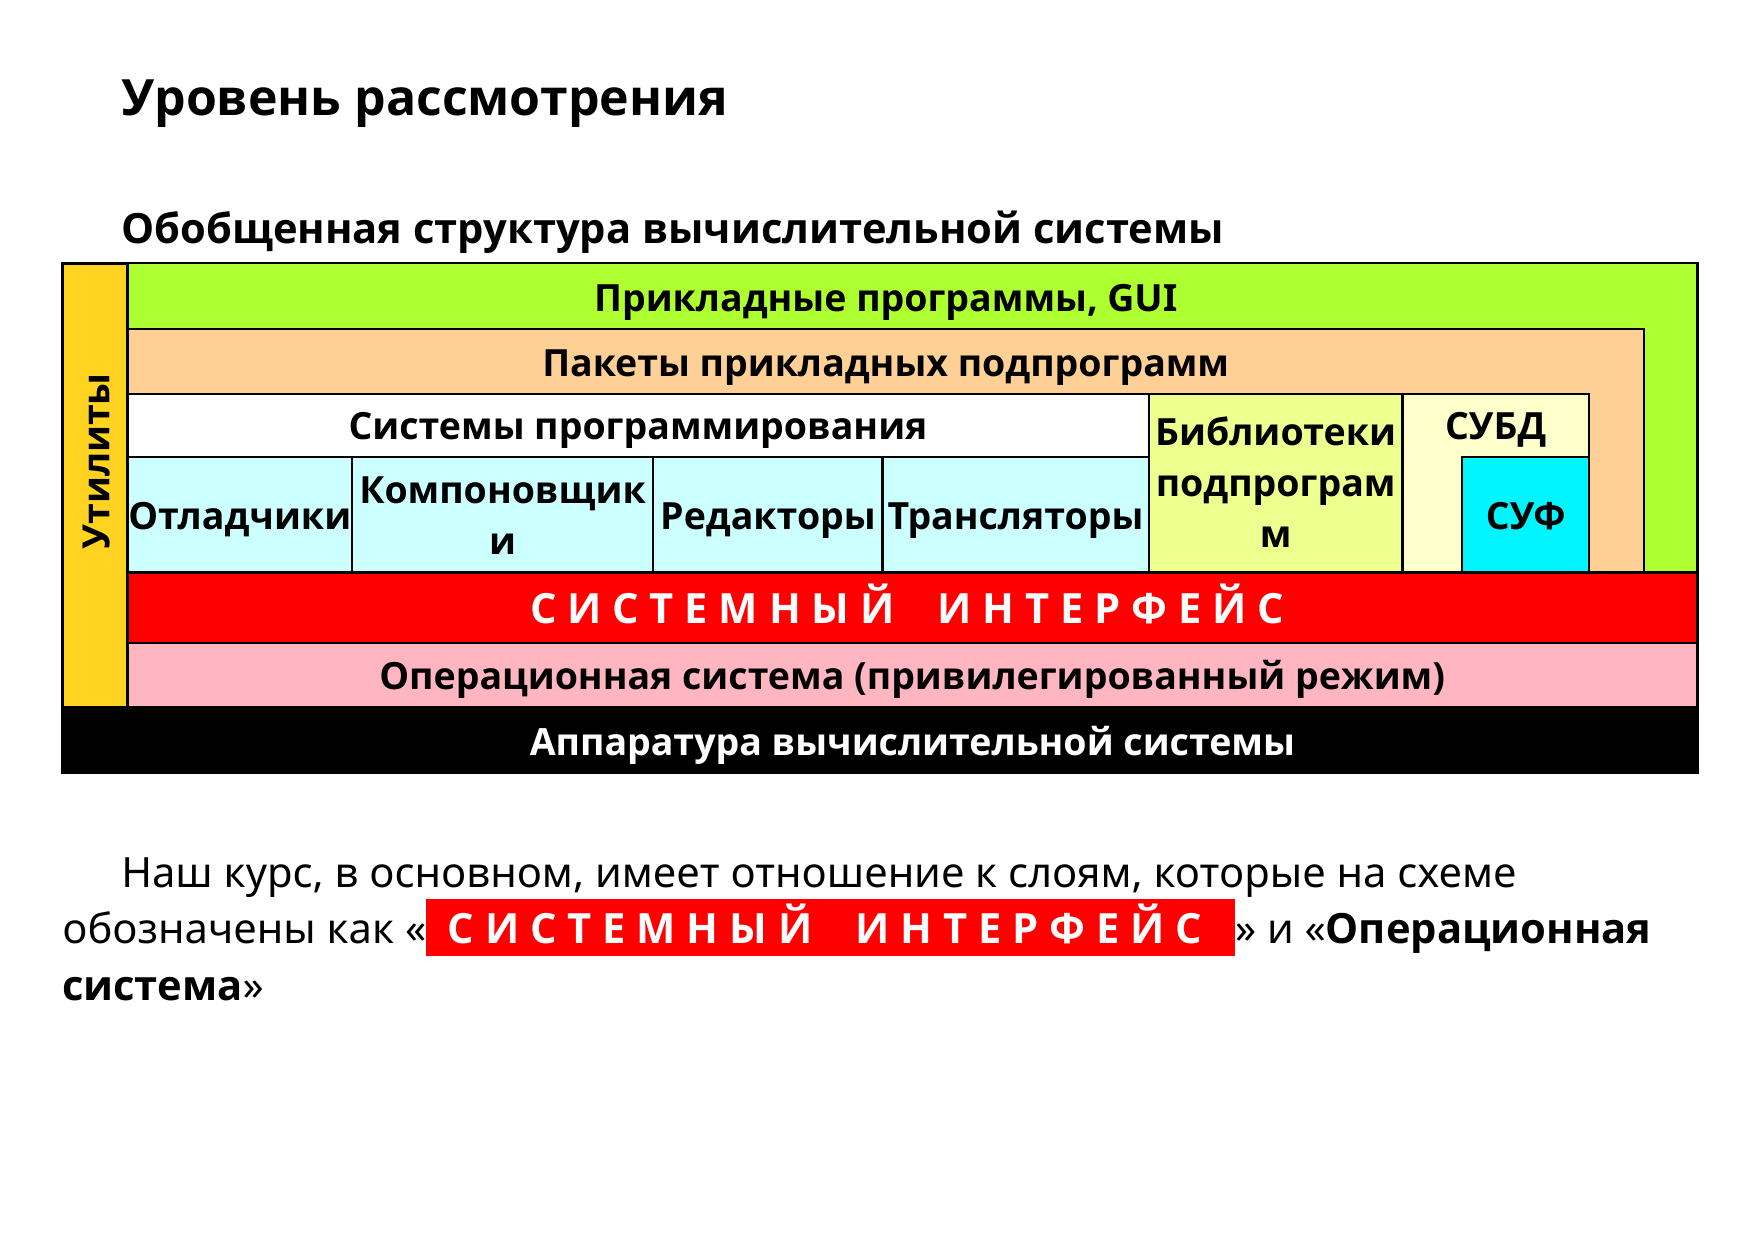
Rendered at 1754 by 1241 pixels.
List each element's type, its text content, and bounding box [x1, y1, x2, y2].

table_cell СУФ [1463, 458, 1588, 571]
table_cell [1645, 328, 1696, 393]
table_cell Библиотеки подпрограмм [1150, 395, 1401, 571]
text Наш курс, в основном, имеет отношение к слоям, которые на схеме обозначены как « C И С Т Е М Н Ы Й И Н Т Е Р Ф Е Й С » и «Операционная система» [62, 842, 1692, 1013]
table_cell Пакеты прикладных подпрограмм [129, 330, 1643, 393]
table_header Прикладные программы, GUI [129, 264, 1644, 328]
table_header Утилиты [64, 265, 126, 706]
table_header [1644, 264, 1696, 328]
table_cell Трансляторы [884, 458, 1148, 571]
table_cell Редакторы [654, 458, 881, 571]
table_cell Системы программирования [129, 395, 1148, 456]
table_cell [63, 709, 126, 772]
table_cell [1645, 393, 1696, 571]
table_cell Операционная система (привилегированный режим) [129, 644, 1696, 706]
table_cell С И С Т Е М Н Ы Й И Н Т Е Р Ф Е Й С [129, 574, 1696, 642]
table_cell СУБД [1404, 395, 1588, 456]
table_cell Компоновщики [353, 458, 652, 571]
table_cell Аппаратура вычислительной системы [128, 708, 1696, 772]
table_cell Отладчики [129, 458, 351, 571]
subtitle Уровень рассмотрения [62, 62, 1692, 130]
text Обобщенная структура вычислительной системы [62, 199, 1692, 256]
table_cell [1590, 393, 1643, 571]
table_cell [1404, 456, 1461, 571]
